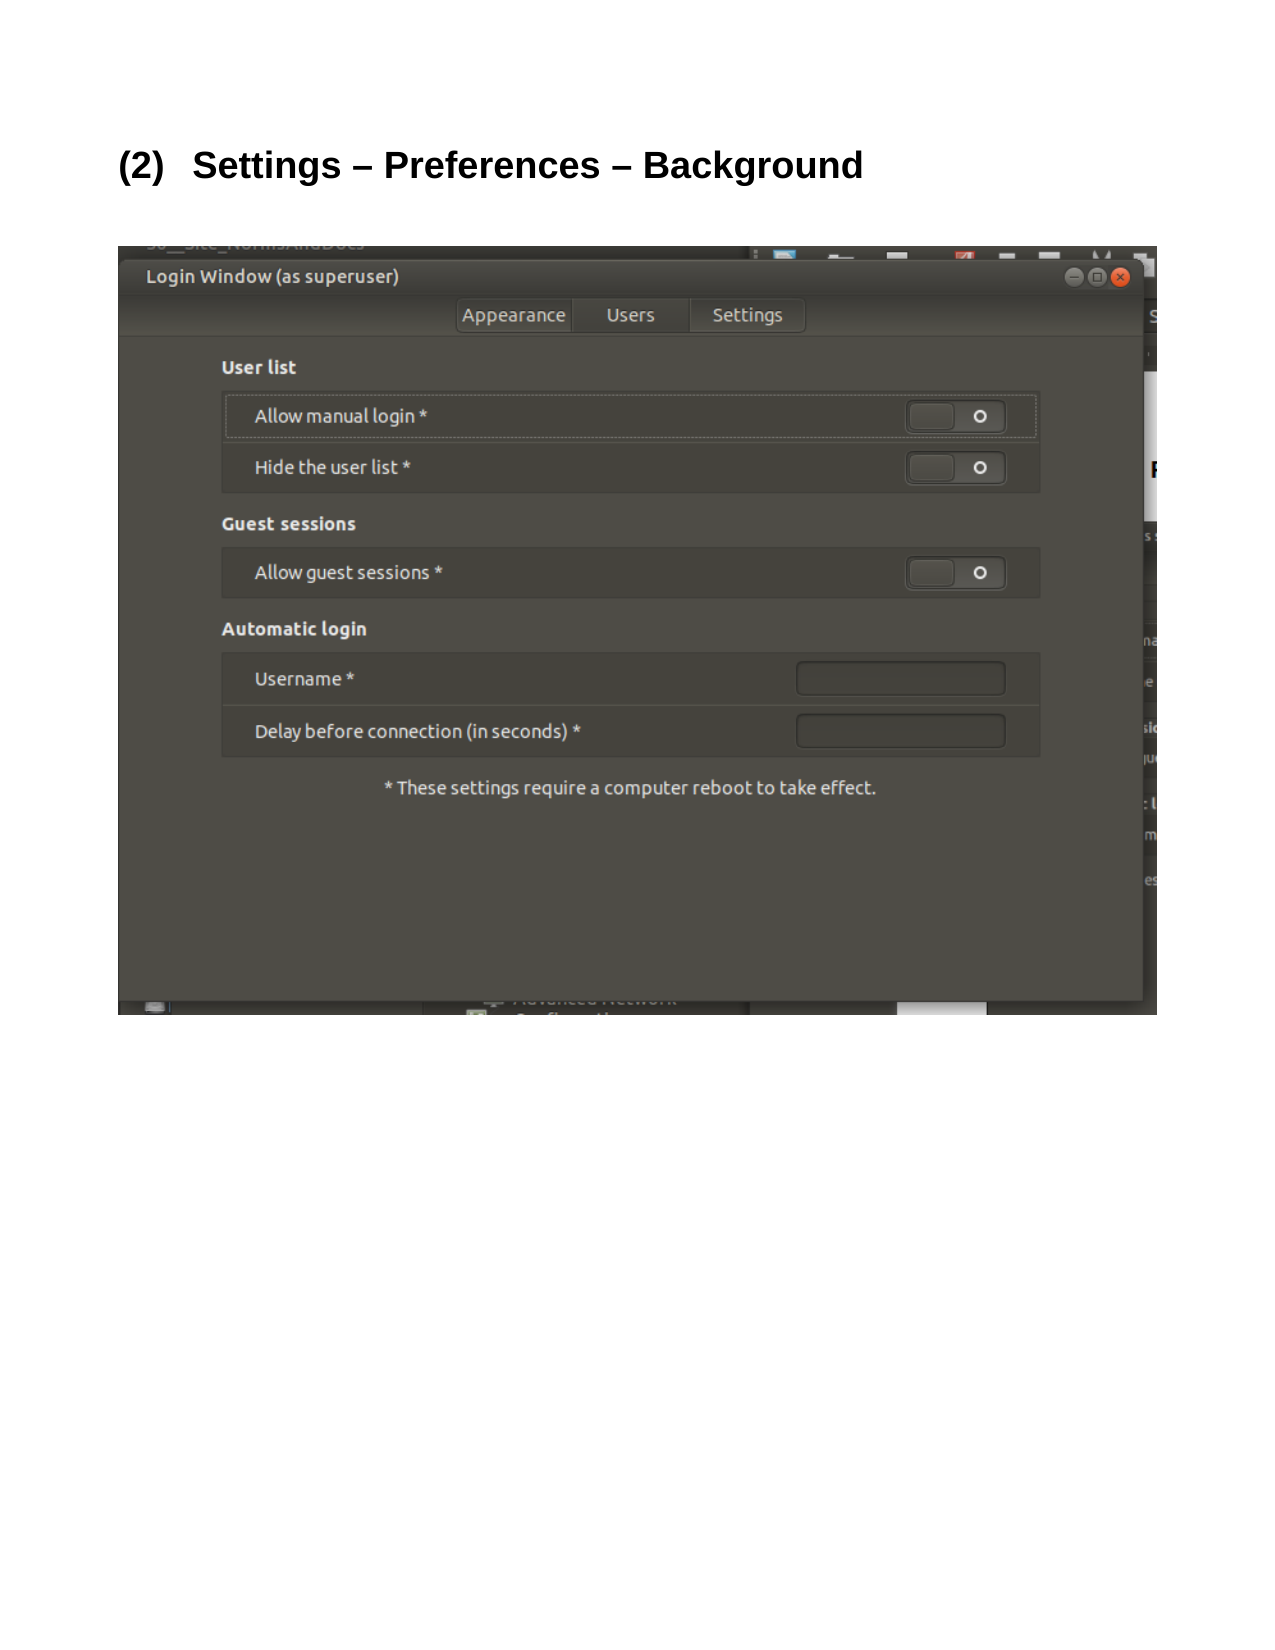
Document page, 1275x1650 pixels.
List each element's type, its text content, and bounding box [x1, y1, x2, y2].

subtitle Settings – Preferences – Background [118, 143, 1157, 187]
picture [118, 246, 1157, 1015]
